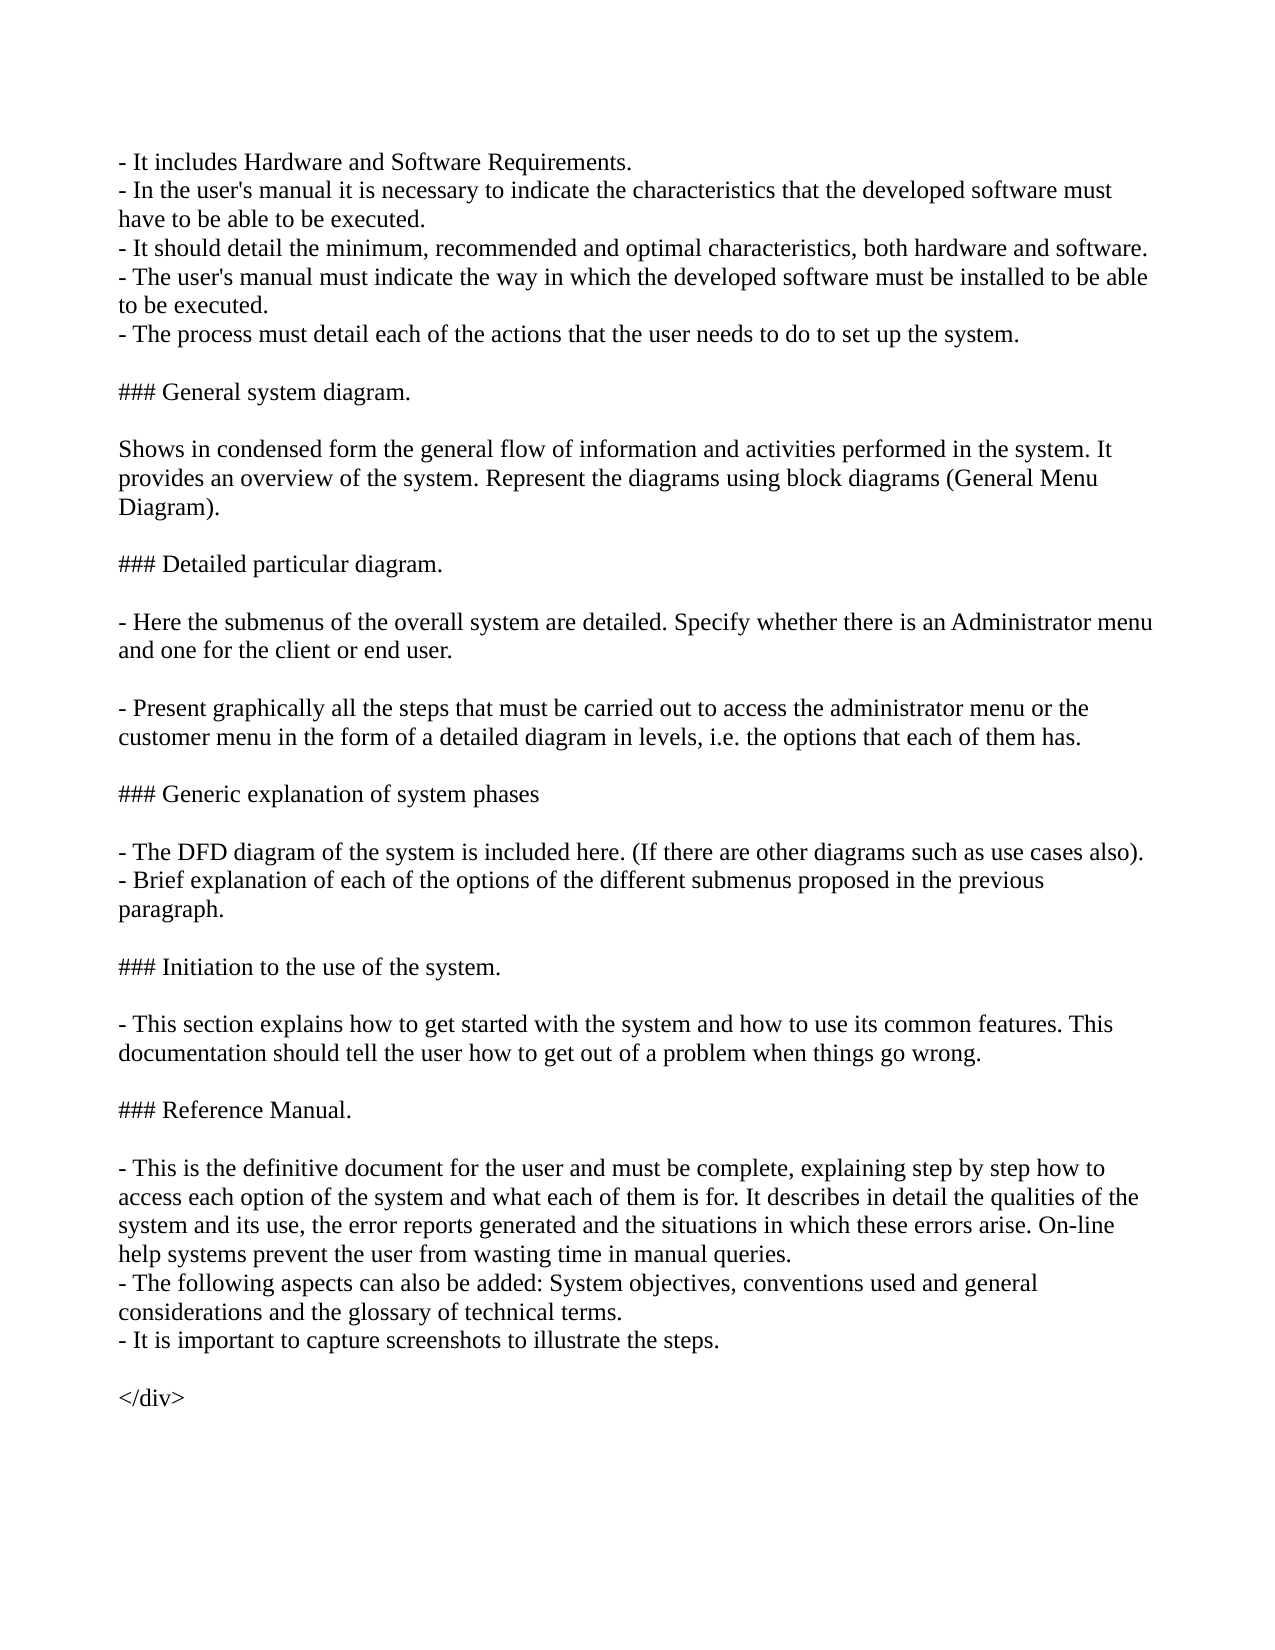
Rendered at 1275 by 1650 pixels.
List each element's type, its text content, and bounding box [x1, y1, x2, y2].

text - It should detail the minimum, recommended and optimal characteristics, both hardware and software. [118, 233, 1157, 262]
text - It is important to capture screenshots to illustrate the steps. [118, 1326, 1157, 1354]
text - This section explains how to get started with the system and how to use its common features. This documentation should tell the user how to get out of a problem when things go wrong. [118, 1009, 1157, 1067]
text </div> [118, 1383, 1157, 1412]
text ### General system diagram. [118, 377, 1157, 406]
text - In the user's manual it is necessary to indicate the characteristics that the developed software must have to be able to be executed. [118, 176, 1157, 233]
text - The user's manual must indicate the way in which the developed software must be installed to be able to be executed. [118, 262, 1157, 319]
text - Brief explanation of each of the options of the different submenus proposed in the previous paragraph. [118, 866, 1157, 923]
text - Present graphically all the steps that must be carried out to access the administrator menu or the customer menu in the form of a detailed diagram in levels, i.e. the options that each of them has. [118, 693, 1157, 751]
text ### Detailed particular diagram. [118, 549, 1157, 578]
text - It includes Hardware and Software Requirements. [118, 147, 1157, 176]
text - The DFD diagram of the system is included here. (If there are other diagrams such as use cases also). [118, 837, 1157, 866]
text ### Generic explanation of system phases [118, 779, 1157, 808]
text ### Reference Manual. [118, 1096, 1157, 1124]
text - Here the submenus of the overall system are detailed. Specify whether there is an Administrator menu and one for the client or end user. [118, 607, 1157, 664]
text - This is the definitive document for the user and must be complete, explaining step by step how to access each option of the system and what each of them is for. It describes in detail the qualities of the system and its use, the error reports generated and the situations in which these errors arise. On-line help systems prevent the user from wasting time in manual queries. [118, 1153, 1157, 1268]
text ### Initiation to the use of the system. [118, 952, 1157, 981]
text - The following aspects can also be added: System objectives, conventions used and general considerations and the glossary of technical terms. [118, 1268, 1157, 1326]
text - The process must detail each of the actions that the user needs to do to set up the system. [118, 319, 1157, 348]
text Shows in condensed form the general flow of information and activities performed in the system. It provides an overview of the system. Represent the diagrams using block diagrams (General Menu Diagram). [118, 434, 1157, 521]
